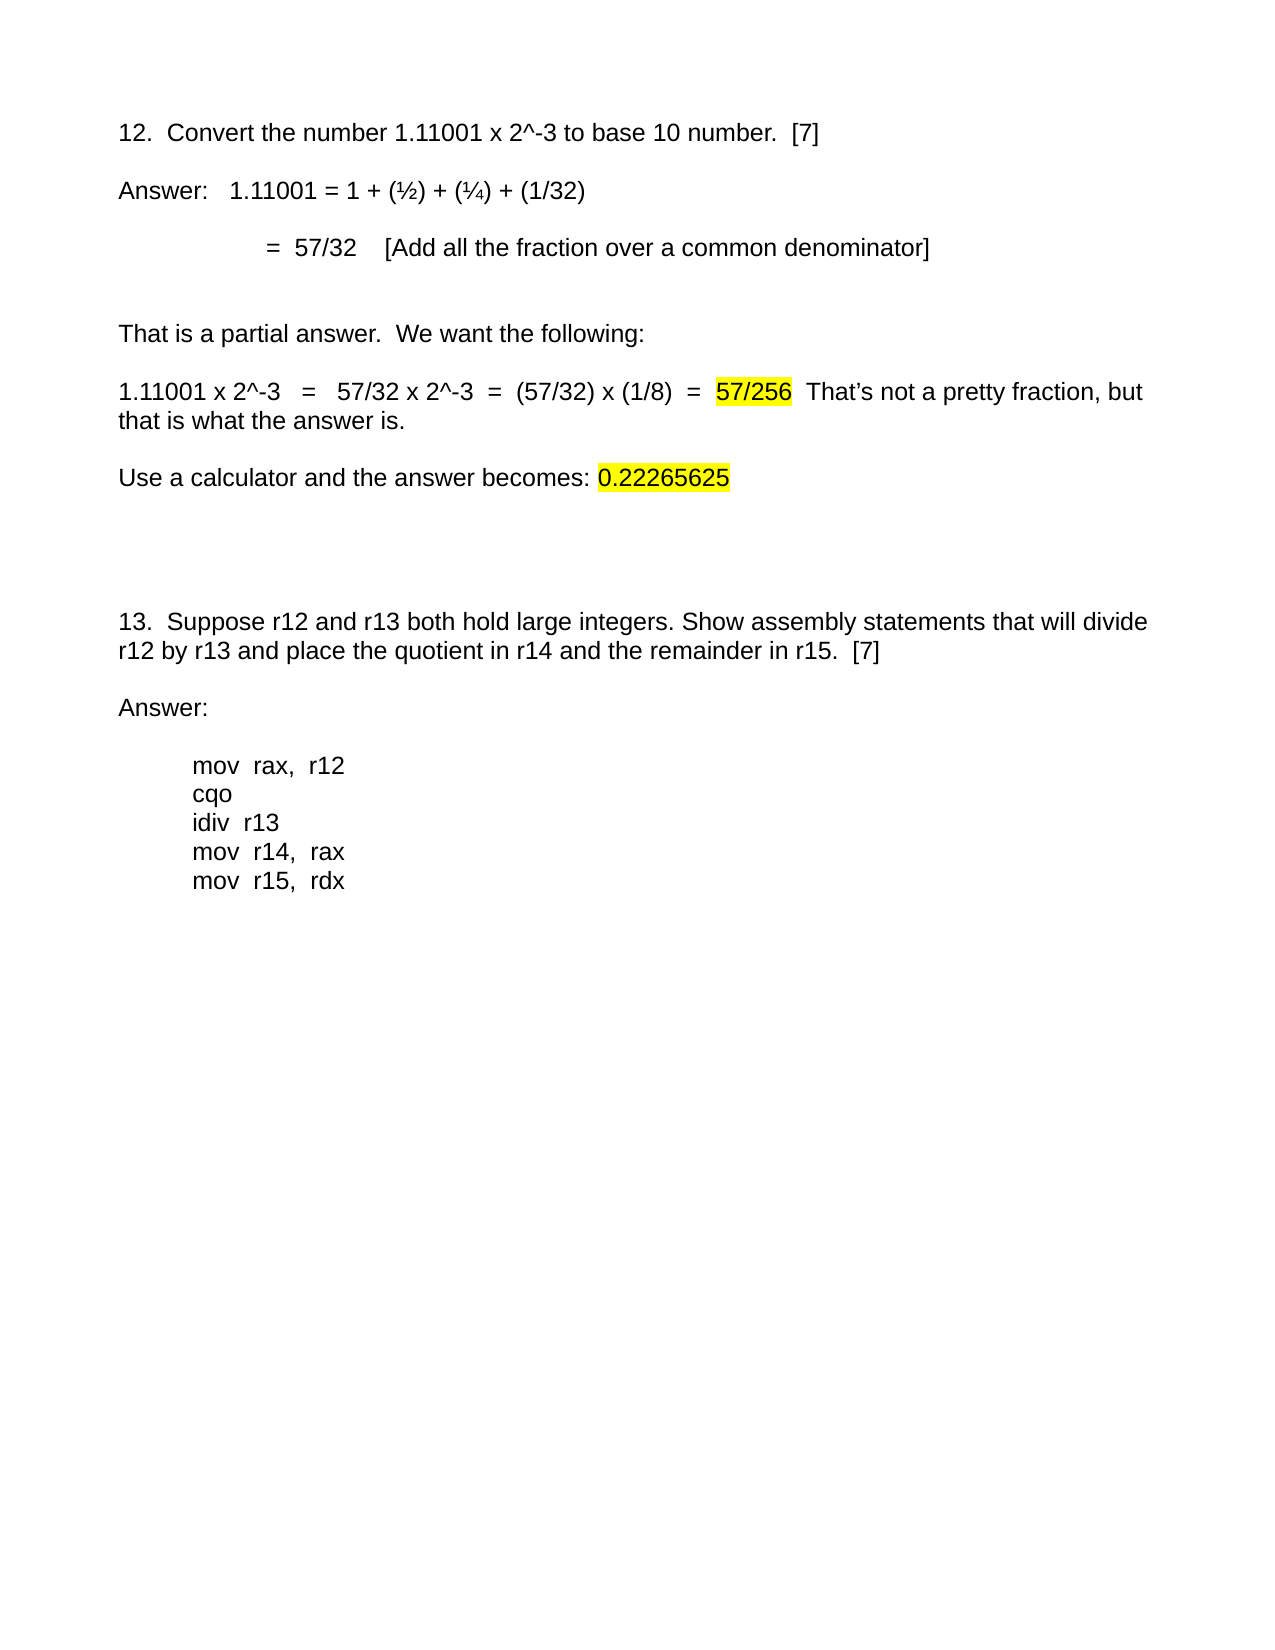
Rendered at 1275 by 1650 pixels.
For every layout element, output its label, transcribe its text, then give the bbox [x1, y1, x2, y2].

text mov r15, rdx [118, 866, 1157, 894]
text Answer: [118, 693, 1157, 722]
text 12. Convert the number 1.11001 x 2^-3 to base 10 number. [7] [118, 118, 1157, 147]
text = 57/32 [Add all the fraction over a common denominator] [118, 233, 1157, 262]
text That is a partial answer. We want the following: [118, 319, 1157, 348]
text mov r14, rax [118, 837, 1157, 866]
text 13. Suppose r12 and r13 both hold large integers. Show assembly statements that will divide r12 by r13 and place the quotient in r14 and the remainder in r15. [7] [118, 607, 1157, 664]
text Use a calculator and the answer becomes: 0.22265625 [118, 463, 1157, 492]
text Answer: 1.11001 = 1 + (½) + (¼) + (1/32) [118, 176, 1157, 204]
text idiv r13 [118, 808, 1157, 837]
text cqo [118, 779, 1157, 808]
text 1.11001 x 2^-3 = 57/32 x 2^-3 = (57/32) x (1/8) = 57/256 That’s not a pretty fraction, but that is what the answer is. [118, 377, 1157, 434]
text mov rax, r12 [118, 751, 1157, 779]
